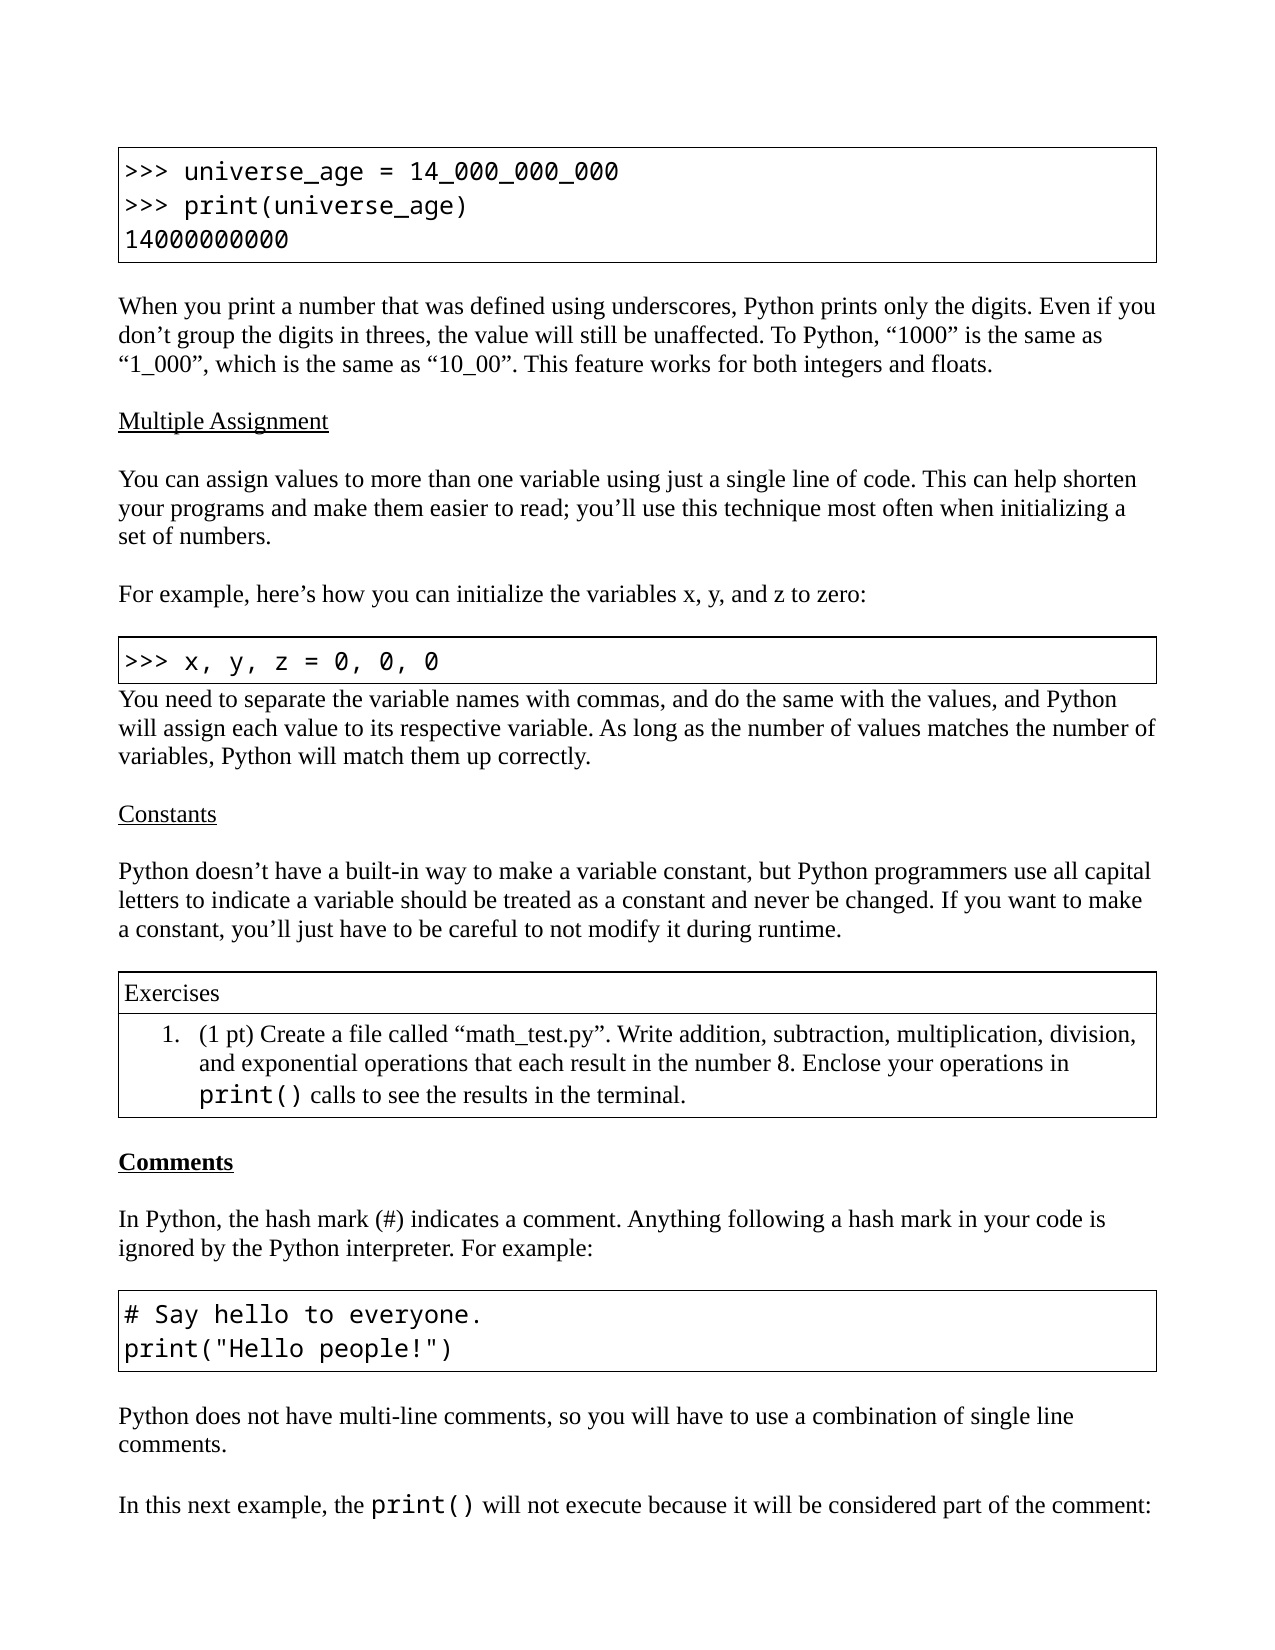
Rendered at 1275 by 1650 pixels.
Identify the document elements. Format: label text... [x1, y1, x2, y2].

text When you print a number that was defined using underscores, Python prints only the digits. Even if you don’t group the digits in threes, the value will still be unaffected. To Python, “1000” is the same as “1_000”, which is the same as “10_00”. This feature works for both integers and floats. [118, 291, 1157, 378]
text Multiple Assignment [118, 406, 1157, 435]
text For example, here’s how you can initialize the variables x, y, and z to zero: [118, 579, 1157, 608]
table_header >>> universe_age = 14_000_000_000 >>> print(universe_age) 14000000000 [119, 148, 1156, 262]
text Python does not have multi-line comments, so you will have to use a combination of single line comments. [118, 1401, 1157, 1458]
text Python doesn’t have a built-in way to make a variable constant, but Python programmers use all capital letters to indicate a variable should be treated as a constant and never be changed. If you want to make a constant, you’ll just have to be careful to not modify it during runtime. [118, 856, 1157, 943]
table_header # Say hello to everyone. print("Hello people!") [119, 1291, 1156, 1371]
text In Python, the hash mark (#) indicates a comment. Anything following a hash mark in your code is ignored by the Python interpreter. For example: [118, 1204, 1157, 1262]
table_cell (1 pt) Create a file called “math_test.py”. Write addition, subtraction, multiplication, division, and exponential operations that each result in the number 8. Enclose your operations in print() calls to see the results in the terminal. [119, 1014, 1156, 1117]
text Constants [118, 799, 1157, 828]
table_header Exercises [119, 973, 1156, 1013]
table_header >>> x, y, z = 0, 0, 0 [119, 638, 1156, 683]
text In this next example, the print() will not execute because it will be considered part of the comment: [118, 1487, 1157, 1521]
text You need to separate the variable names with commas, and do the same with the values, and Python will assign each value to its respective variable. As long as the number of values matches the number of variables, Python will match them up correctly. [118, 684, 1157, 770]
text You can assign values to more than one variable using just a single line of code. This can help shorten your programs and make them easier to read; you’ll use this technique most often when initializing a set of numbers. [118, 464, 1157, 550]
text Comments [118, 1147, 1157, 1175]
